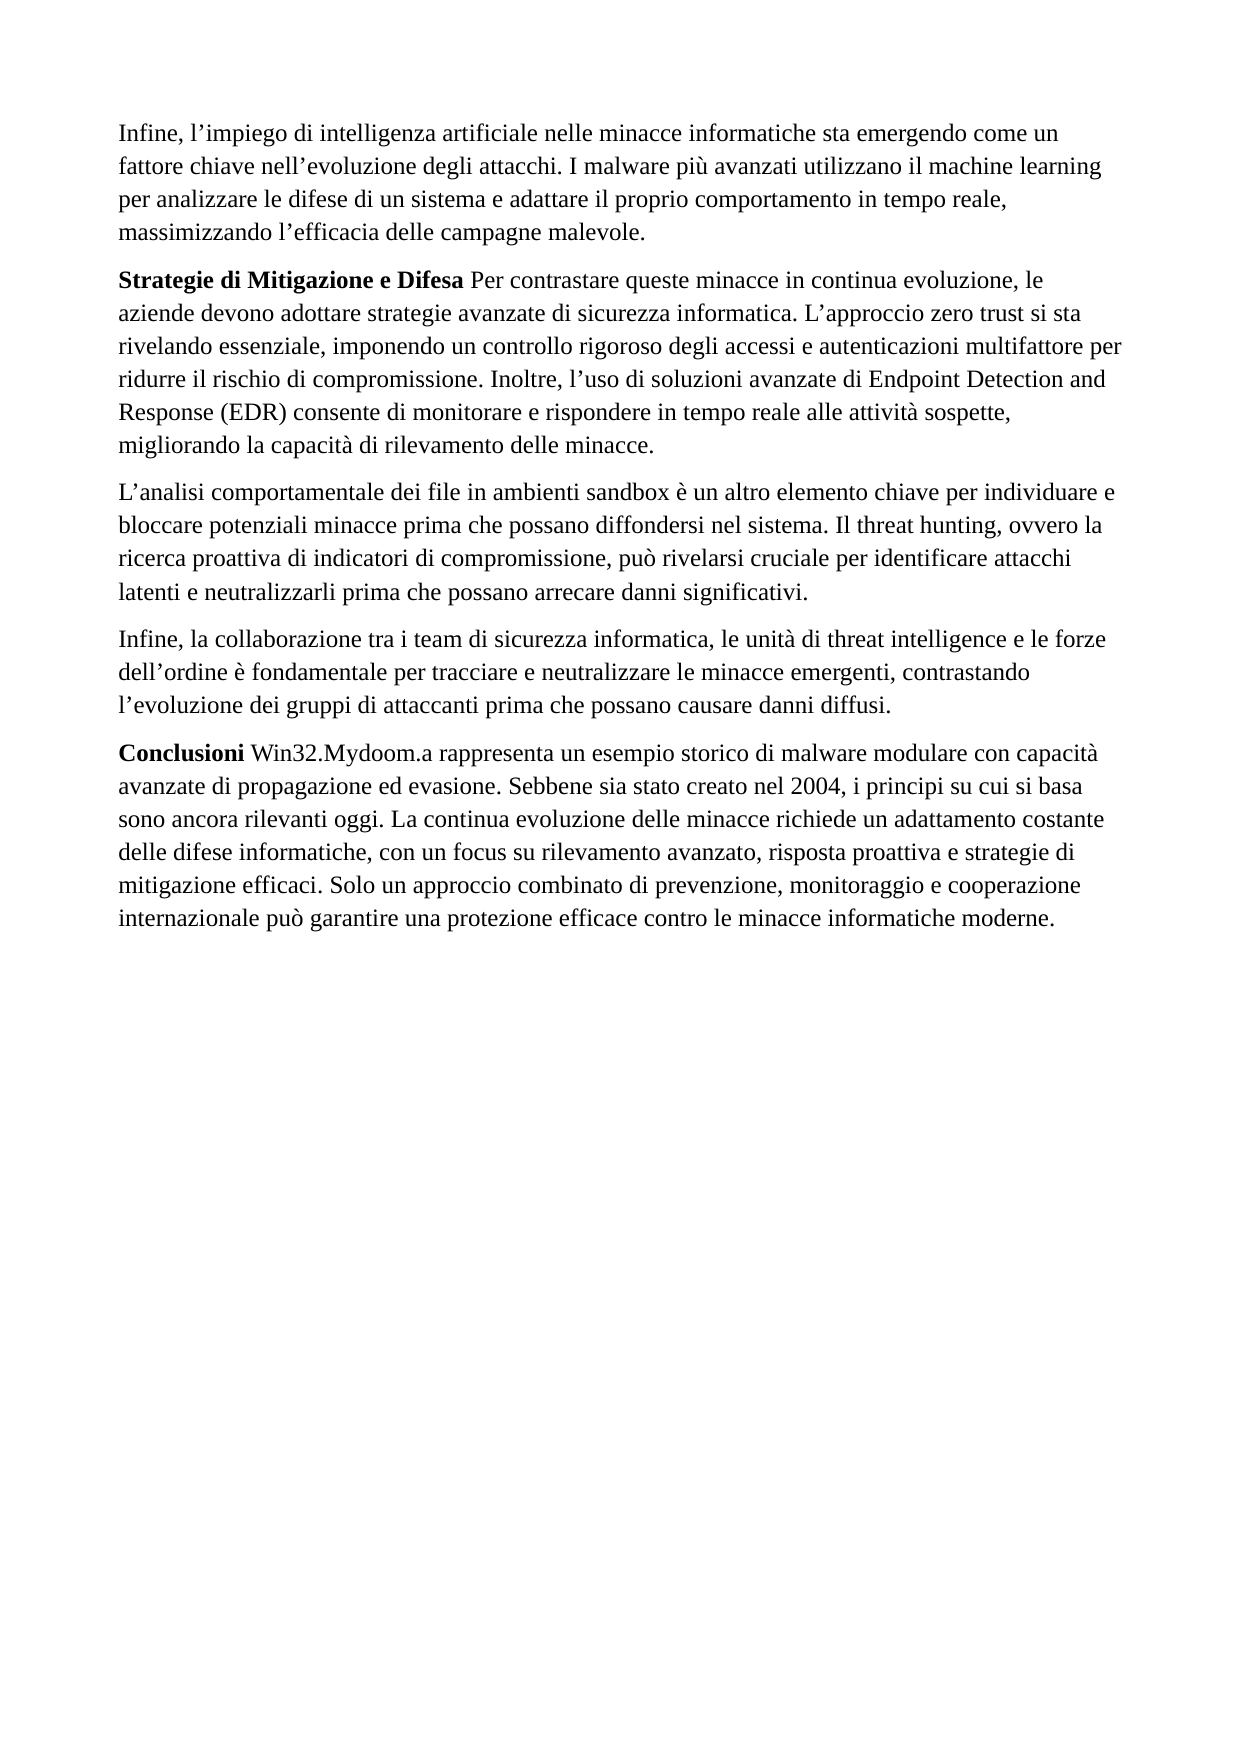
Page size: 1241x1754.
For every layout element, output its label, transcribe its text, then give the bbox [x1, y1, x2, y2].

text Infine, la collaborazione tra i team di sicurezza informatica, le unità di threat intelligence e le forze dell’ordine è fondamentale per tracciare e neutralizzare le minacce emergenti, contrastando l’evoluzione dei gruppi di attaccanti prima che possano causare danni diffusi. [118, 624, 1122, 719]
text Conclusioni Win32.Mydoom.a rappresenta un esempio storico di malware modulare con capacità avanzate di propagazione ed evasione. Sebbene sia stato creato nel 2004, i principi su cui si basa sono ancora rilevanti oggi. La continua evoluzione delle minacce richiede un adattamento costante delle difese informatiche, con un focus su rilevamento avanzato, risposta proattiva e strategie di mitigazione efficaci. Solo un approccio combinato di prevenzione, monitoraggio e cooperazione internazionale può garantire una protezione efficace contro le minacce informatiche moderne. [118, 738, 1122, 932]
text L’analisi comportamentale dei file in ambienti sandbox è un altro elemento chiave per individuare e bloccare potenziali minacce prima che possano diffondersi nel sistema. Il threat hunting, ovvero la ricerca proattiva di indicatori di compromissione, può rivelarsi cruciale per identificare attacchi latenti e neutralizzarli prima che possano arrecare danni significativi. [118, 477, 1122, 605]
text Strategie di Mitigazione e Difesa Per contrastare queste minacce in continua evoluzione, le aziende devono adottare strategie avanzate di sicurezza informatica. L’approccio zero trust si sta rivelando essenziale, imponendo un controllo rigoroso degli accessi e autenticazioni multifattore per ridurre il rischio di compromissione. Inoltre, l’uso di soluzioni avanzate di Endpoint Detection and Response (EDR) consente di monitorare e rispondere in tempo reale alle attività sospette, migliorando la capacità di rilevamento delle minacce. [118, 265, 1122, 459]
text Infine, l’impiego di intelligenza artificiale nelle minacce informatiche sta emergendo come un fattore chiave nell’evoluzione degli attacchi. I malware più avanzati utilizzano il machine learning per analizzare le difese di un sistema e adattare il proprio comportamento in tempo reale, massimizzando l’efficacia delle campagne malevole. [118, 118, 1122, 246]
